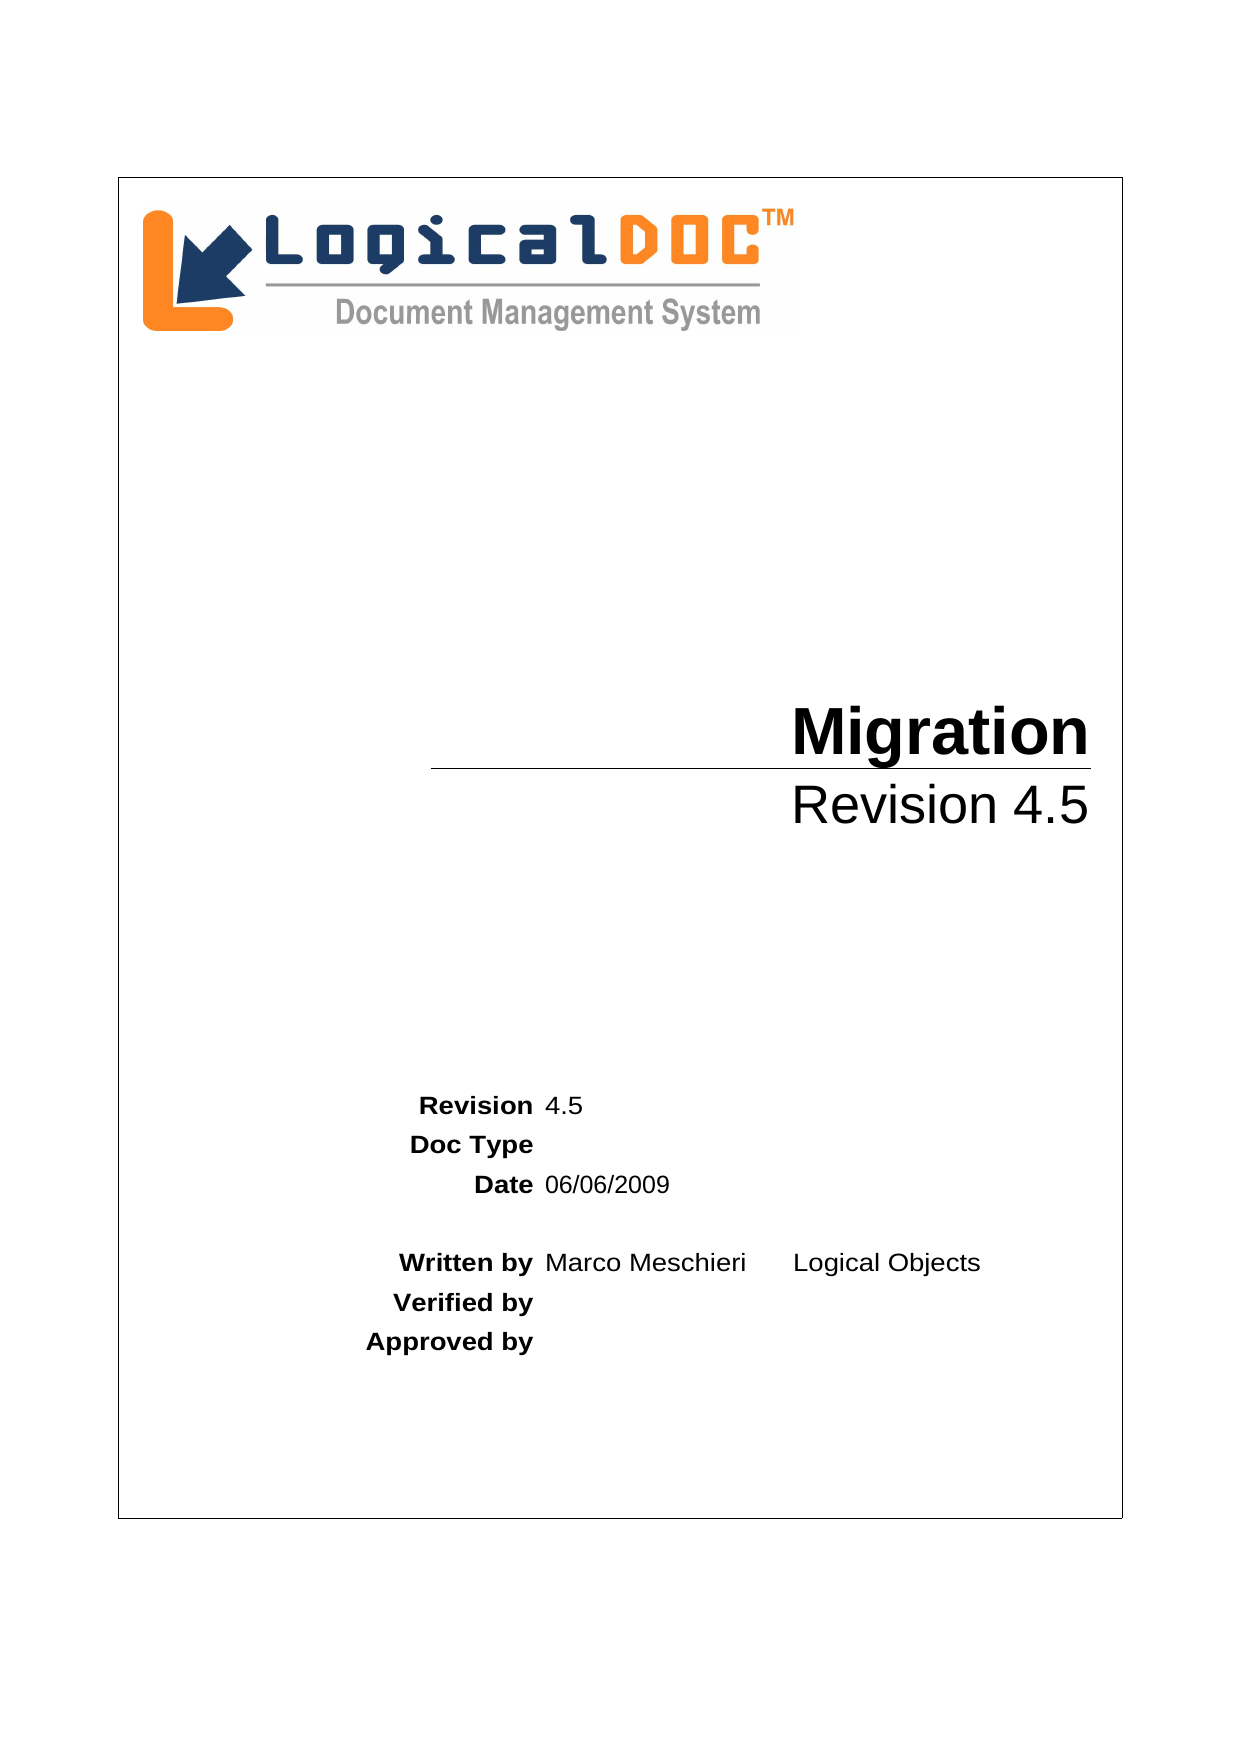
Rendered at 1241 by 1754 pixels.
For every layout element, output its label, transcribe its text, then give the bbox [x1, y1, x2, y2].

table_cell [539, 1125, 787, 1165]
table_cell [356, 1204, 539, 1243]
table_cell Written by [356, 1244, 539, 1283]
table_header [787, 1086, 1025, 1125]
table_cell [787, 1125, 1025, 1165]
table_cell [539, 1322, 787, 1362]
picture [143, 202, 797, 331]
table_header Revision [356, 1086, 539, 1125]
table_cell Doc Type [356, 1125, 539, 1165]
table_cell Date [356, 1165, 539, 1204]
table_cell Marco Meschieri [539, 1244, 787, 1283]
table_cell [539, 1283, 787, 1322]
table_cell Verified by [356, 1283, 539, 1322]
title Migration [431, 694, 1091, 768]
table_header 4.5 [539, 1086, 787, 1125]
table_cell 06/06/2009 [539, 1165, 787, 1204]
table_cell [787, 1204, 1025, 1243]
table_cell Approved by [356, 1322, 539, 1362]
text Revision 4.5 [122, 774, 1089, 835]
table_cell [787, 1165, 1025, 1204]
table_cell [787, 1322, 1025, 1362]
table_cell Logical Objects [787, 1244, 1025, 1283]
table_cell [539, 1204, 787, 1243]
table_cell [787, 1283, 1025, 1322]
